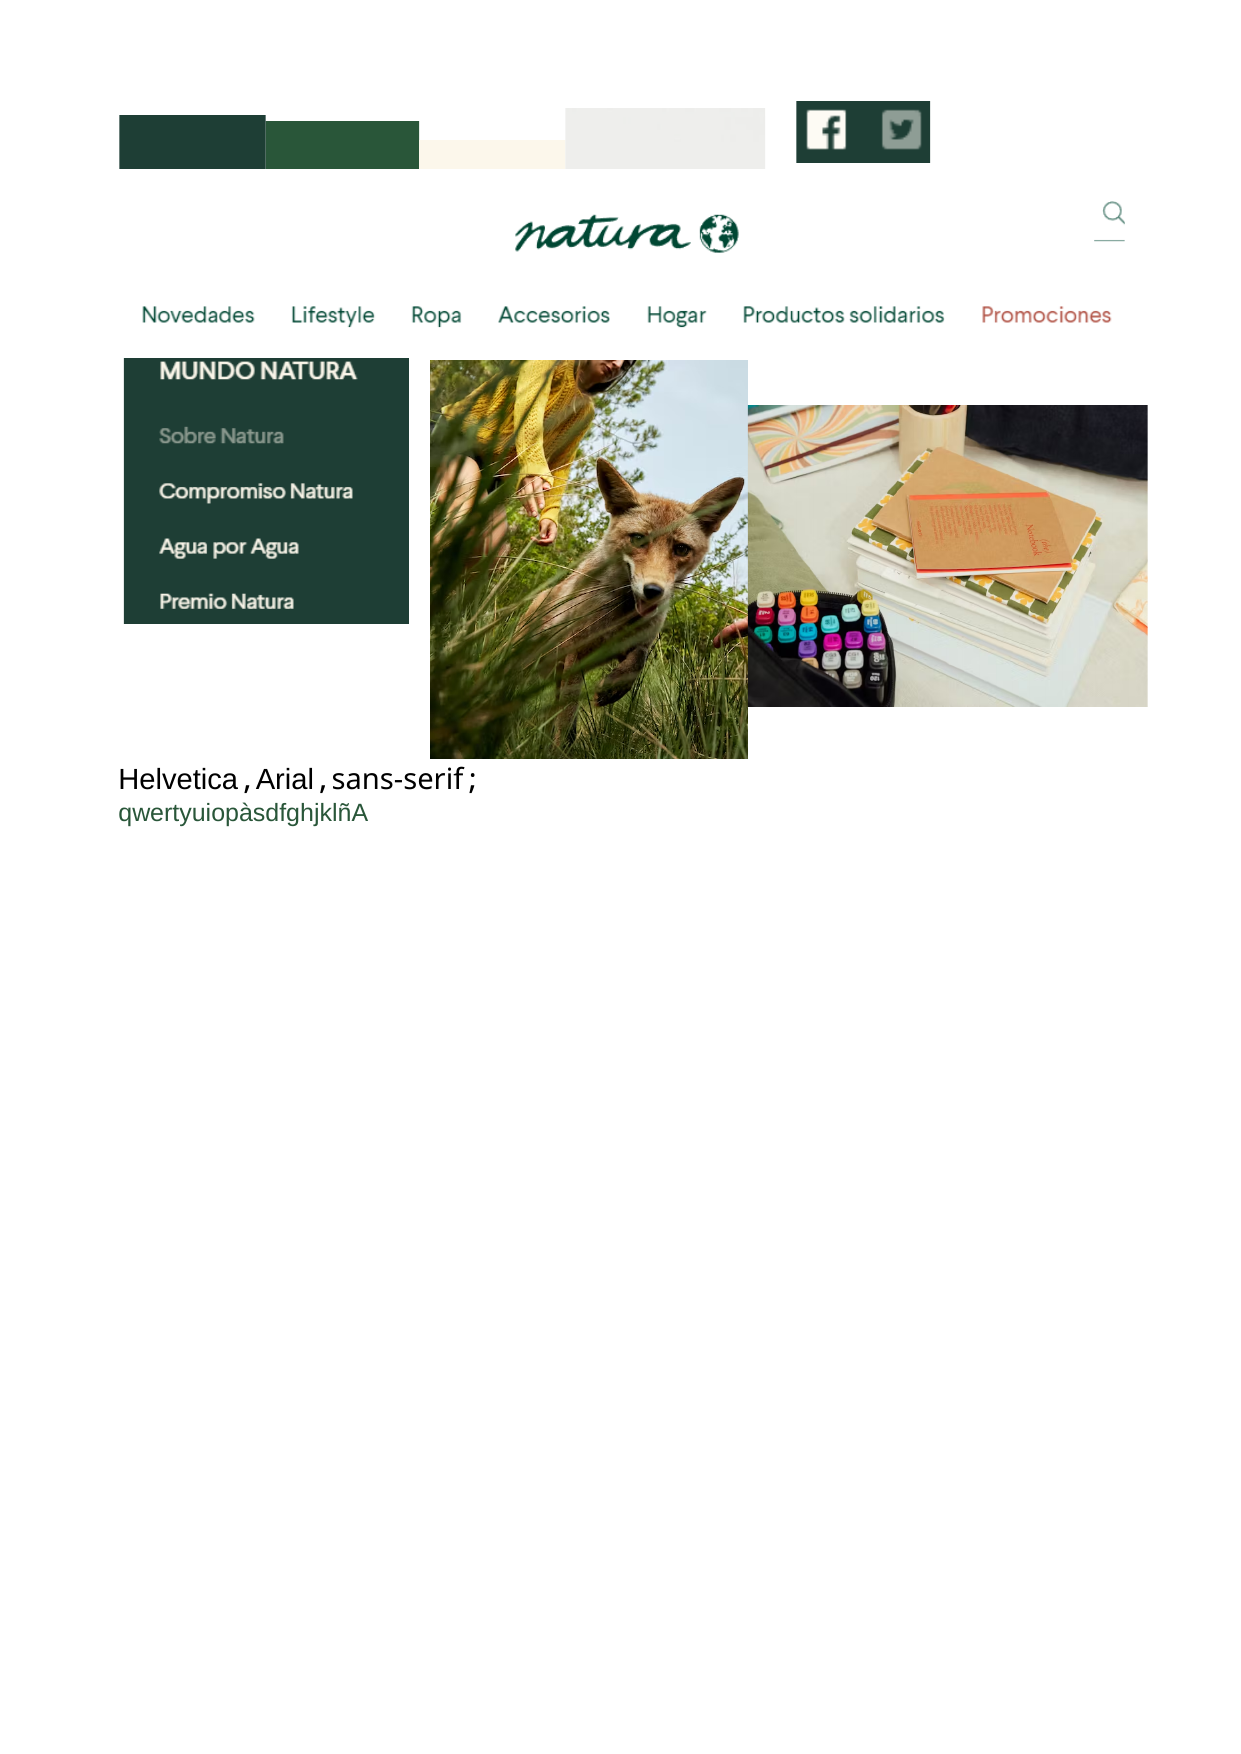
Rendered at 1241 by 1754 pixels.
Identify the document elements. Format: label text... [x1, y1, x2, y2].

picture [430, 360, 1148, 759]
picture [119, 101, 942, 169]
picture [123, 358, 409, 624]
text Helvetica,Arial,sans-serif; [118, 118, 1122, 798]
picture [120, 176, 1125, 350]
text qwertyuiopàsdfghjklñA [118, 798, 1122, 827]
